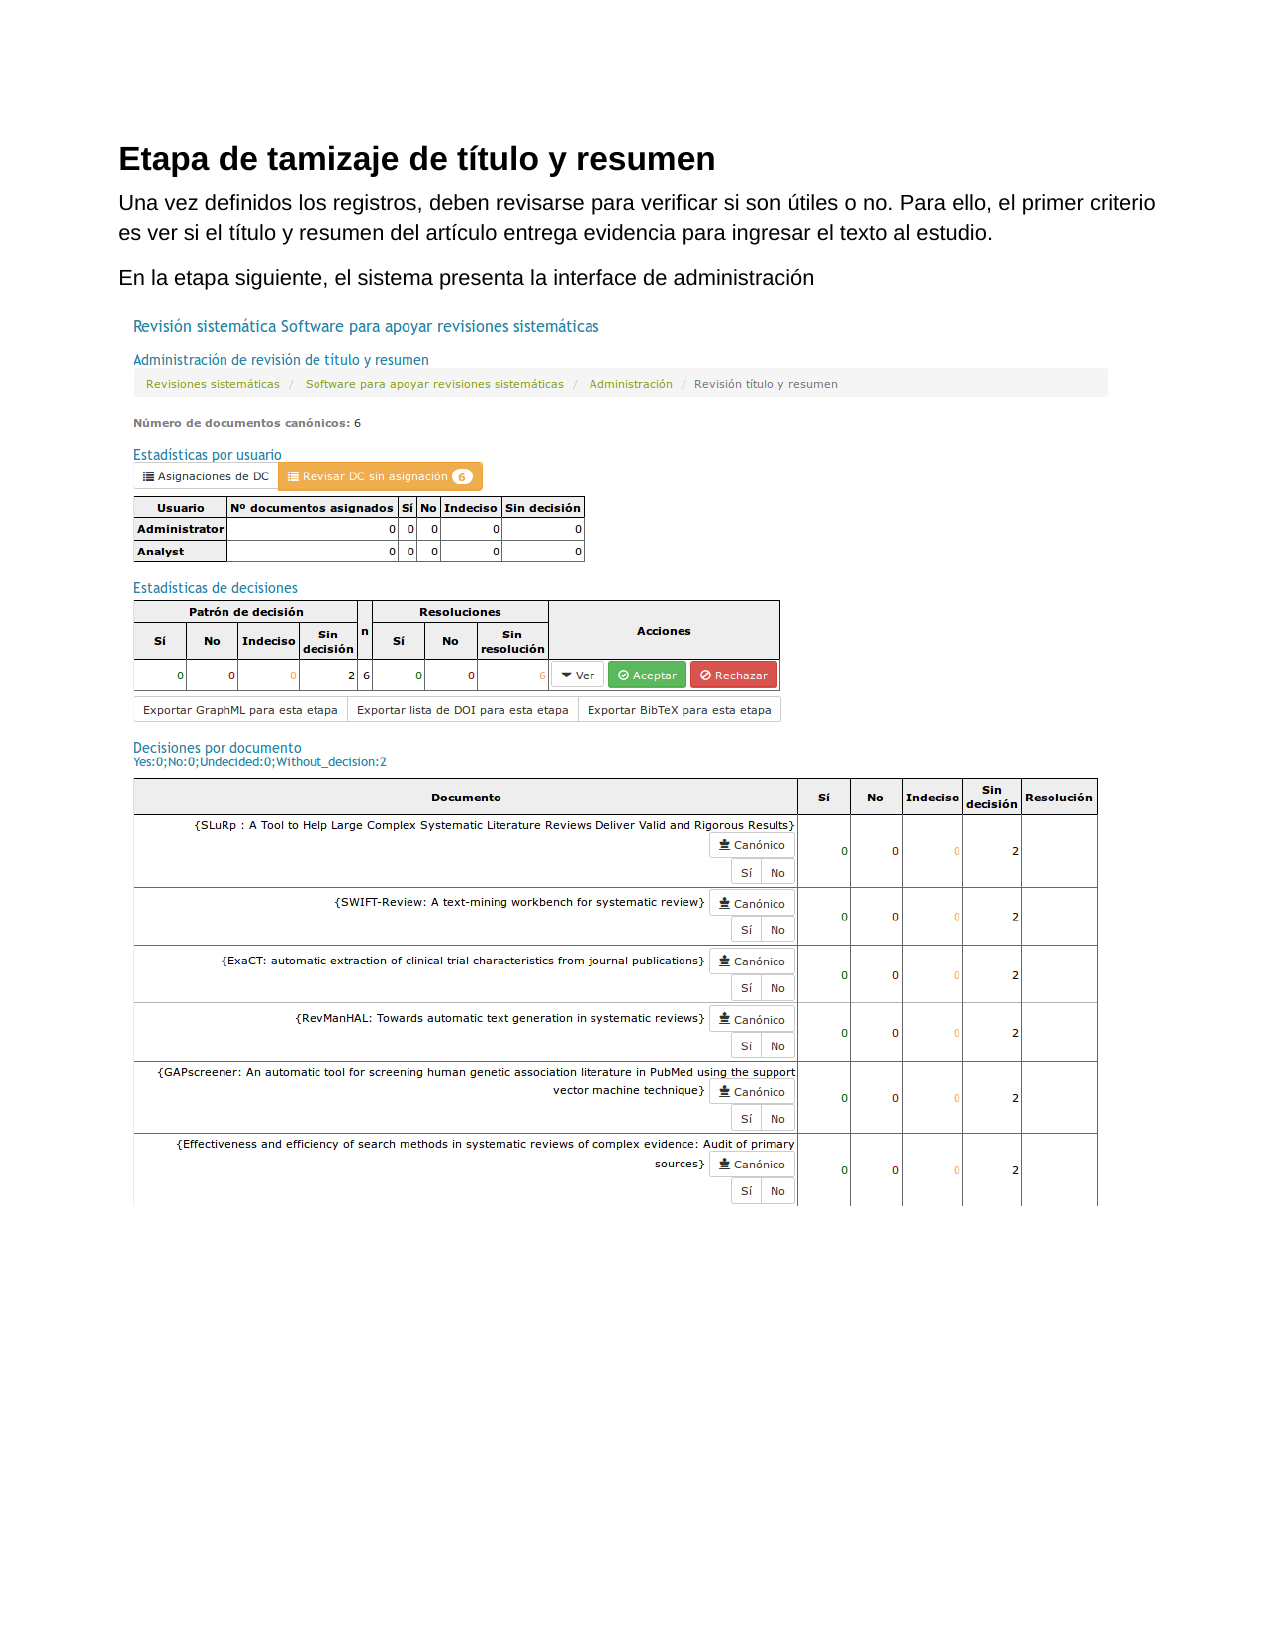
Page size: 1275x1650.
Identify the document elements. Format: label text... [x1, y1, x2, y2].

text En la etapa siguiente, el sistema presenta la interface de administración [118, 265, 1157, 290]
picture [133, 310, 1142, 1206]
subtitle Etapa de tamizaje de título y resumen [118, 139, 1157, 178]
text Una vez definidos los registros, deben revisarse para verificar si son útiles o no. Para ello, el primer criterio es ver si el título y resumen del artículo entrega evidencia para ingresar el texto al estudio. [118, 190, 1157, 246]
